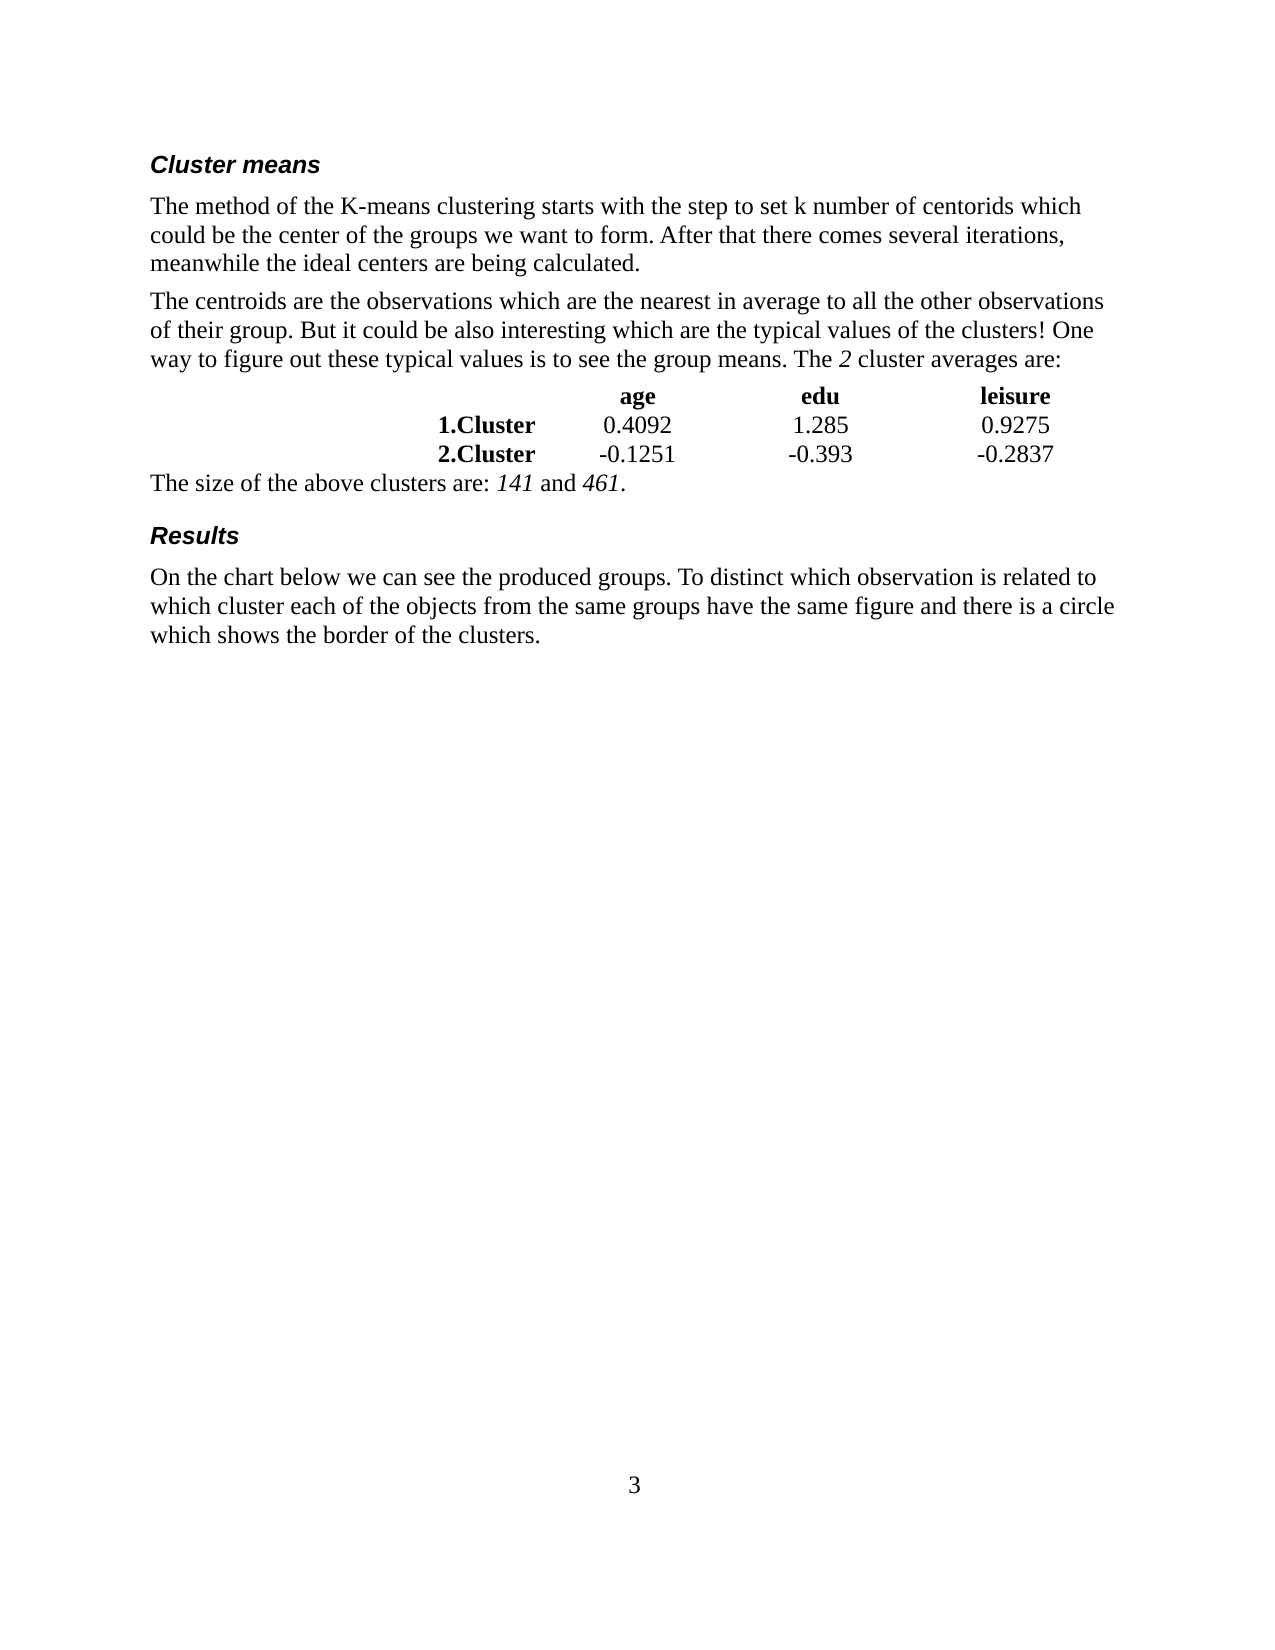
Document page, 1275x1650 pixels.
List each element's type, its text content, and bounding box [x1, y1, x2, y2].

table_cell -0.393 [735, 439, 906, 468]
text On the chart below we can see the produced groups. To distinct which observation is related to which cluster each of the objects from the same groups have the same figure and there is a circle which shows the border of the clusters. [150, 562, 1125, 649]
subtitle Results [150, 521, 1125, 550]
text The method of the K-means clustering starts with the step to set k number of centorids which could be the center of the groups we want to form. After that there comes several iterations, meanwhile the ideal centers are being calculated. [150, 191, 1125, 277]
table_cell 0.4092 [540, 410, 735, 439]
table_cell 0.9275 [906, 410, 1125, 439]
table_header edu [735, 381, 906, 410]
table_cell 1.285 [735, 410, 906, 439]
subtitle Cluster means [150, 150, 1125, 178]
text The centroids are the observations which are the nearest in average to all the other observations of their group. But it could be also interesting which are the typical values of the clusters! One way to figure out these typical values is to see the group means. The 2 cluster averages are: [150, 286, 1125, 372]
table_header leisure [906, 381, 1125, 410]
table_cell -0.2837 [906, 439, 1125, 468]
text The size of the above clusters are: 141 and 461. [150, 468, 1125, 496]
table_cell 1.Cluster [150, 410, 540, 439]
table_header age [540, 381, 735, 410]
table_cell -0.1251 [540, 439, 735, 468]
table_cell 2.Cluster [150, 439, 540, 468]
table_header [150, 381, 540, 410]
